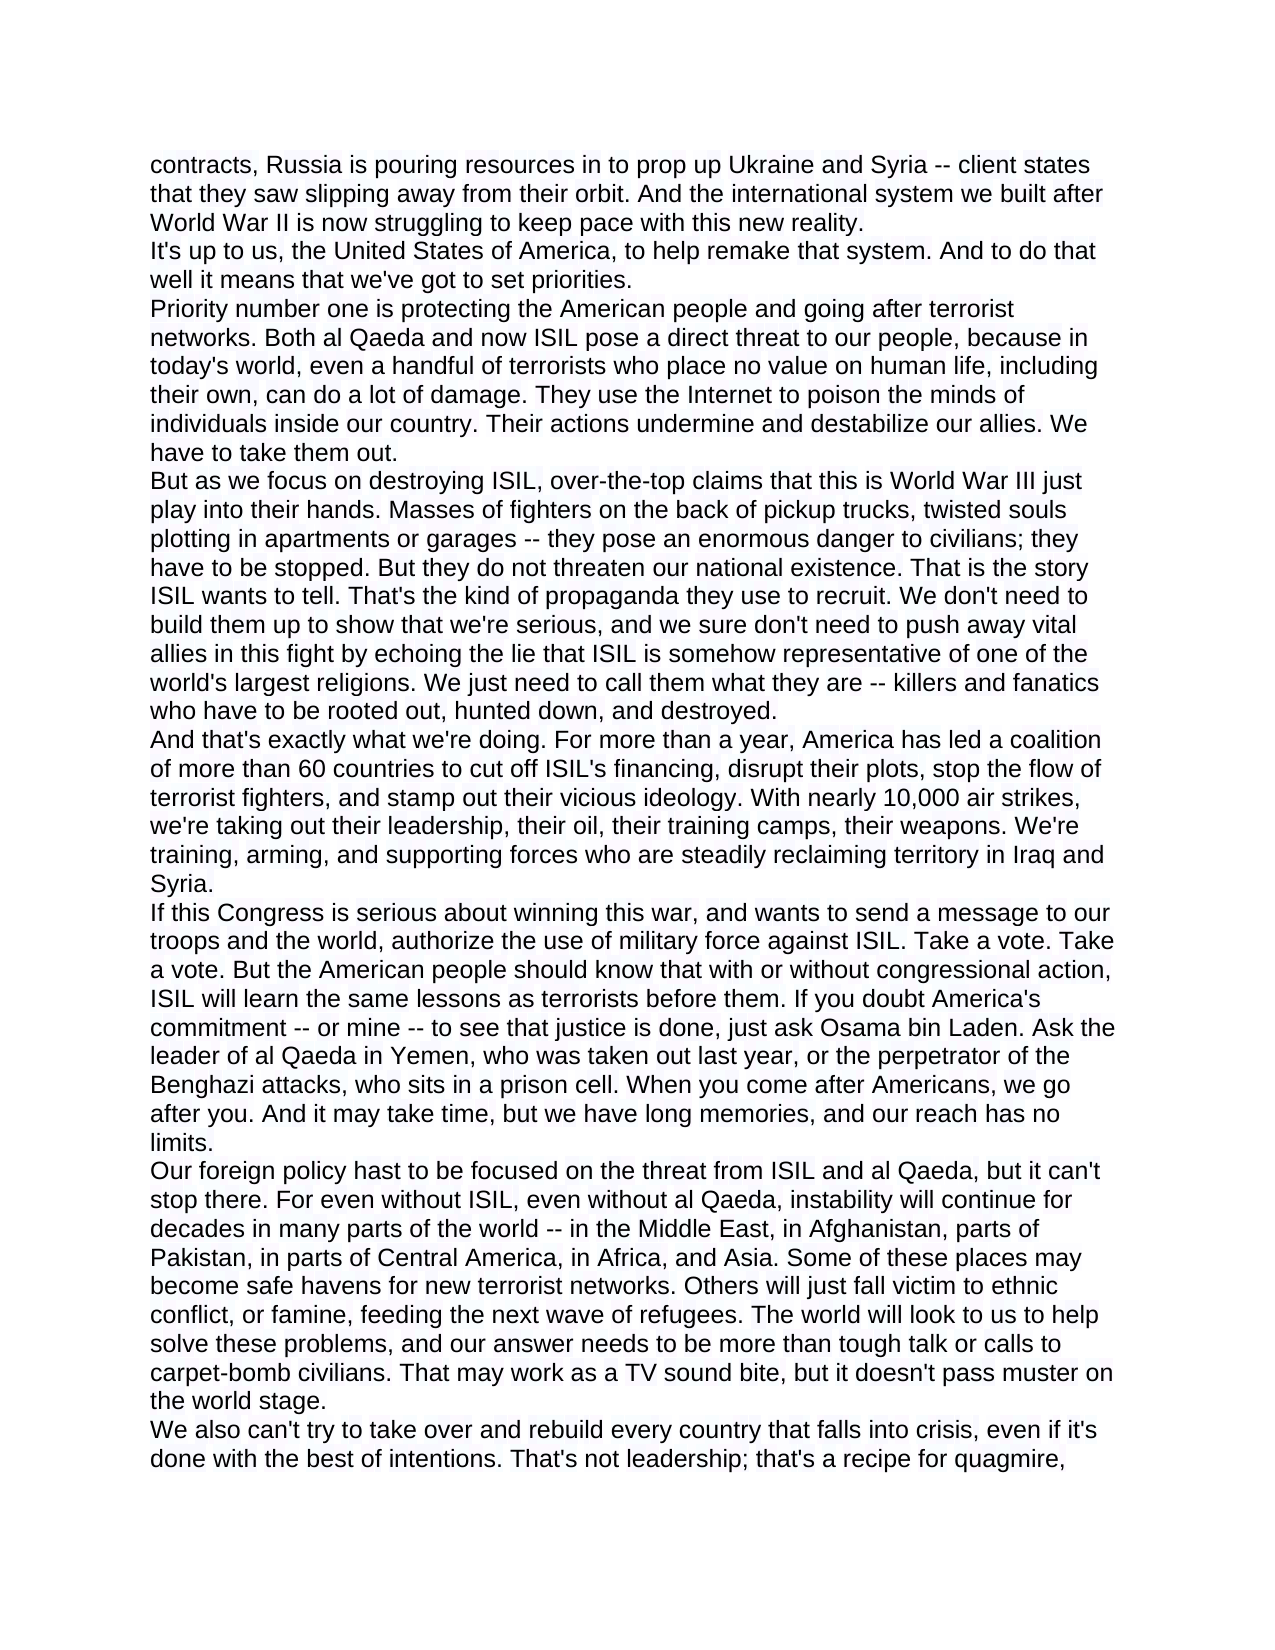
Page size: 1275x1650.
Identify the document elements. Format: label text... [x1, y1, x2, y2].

text But as we focus on destroying ISIL, over-the-top claims that this is World War III just play into their hands. Masses of fighters on the back of pickup trucks, twisted souls plotting in apartments or garages -- they pose an enormous danger to civilians; they have to be stopped. But they do not threaten our national existence. That is the story ISIL wants to tell. That's the kind of propaganda they use to recruit. We don't need to build them up to show that we're serious, and we sure don't need to push away vital allies in this fight by echoing the lie that ISIL is somehow representative of one of the world's largest religions. We just need to call them what they are -- killers and fanatics who have to be rooted out, hunted down, and destroyed. [150, 466, 1125, 725]
text It's up to us, the United States of America, to help remake that system. And to do that well it means that we've got to set priorities. [632, 236, 1125, 294]
text And that's exactly what we're doing. For more than a year, America has led a coalition of more than 60 countries to cut off ISIL's financing, disrupt their plots, stop the flow of terrorist fighters, and stamp out their vicious ideology. With nearly 10,000 air strikes, we're taking out their leadership, their oil, their training camps, their weapons. We're training, arming, and supporting forces who are steadily reclaiming territory in Iraq and Syria. [150, 725, 1125, 897]
text If this Congress is serious about winning this war, and wants to send a message to our troops and the world, authorize the use of military force against ISIL. Take a vote. Take a vote. But the American people should know that with or without congressional action, ISIL will learn the same lessons as terrorists before them. If you doubt America's commitment -- or mine -- to see that justice is done, just ask Osama bin Laden. Ask the leader of al Qaeda in Yemen, who was taken out last year, or the perpetrator of the Benghazi attacks, who sits in a prison cell. When you come after Americans, we go after you. And it may take time, but we have long memories, and our reach has no limits. [150, 897, 1125, 1156]
text The Middle East is going through a transformation that will play out for a generation, rooted in conflicts that date back millennia. Economic headwinds are blowing in from a Chinese economy that is in significant transition. Even as their economy severely contracts, Russia is pouring resources in to prop up Ukraine and Syria -- client states that they saw slipping away from their orbit. And the international system we built after World War II is now struggling to keep pace with this new reality. [150, 150, 1125, 236]
text Priority number one is protecting the American people and going after terrorist networks. Both al Qaeda and now ISIL pose a direct threat to our people, because in today's world, even a handful of terrorists who place no value on human life, including their own, can do a lot of damage. They use the Internet to poison the minds of individuals inside our country. Their actions undermine and destabilize our allies. We have to take them out. [150, 294, 1125, 466]
text Our foreign policy hast to be focused on the threat from ISIL and al Qaeda, but it can't stop there. For even without ISIL, even without al Qaeda, instability will continue for decades in many parts of the world -- in the Middle East, in Afghanistan, parts of Pakistan, in parts of Central America, in Africa, and Asia. Some of these places may become safe havens for new terrorist networks. Others will just fall victim to ethnic conflict, or famine, feeding the next wave of refugees. The world will look to us to help solve these problems, and our answer needs to be more than tough talk or calls to carpet-bomb civilians. That may work as a TV sound bite, but it doesn't pass muster on the world stage. [150, 1156, 1125, 1415]
